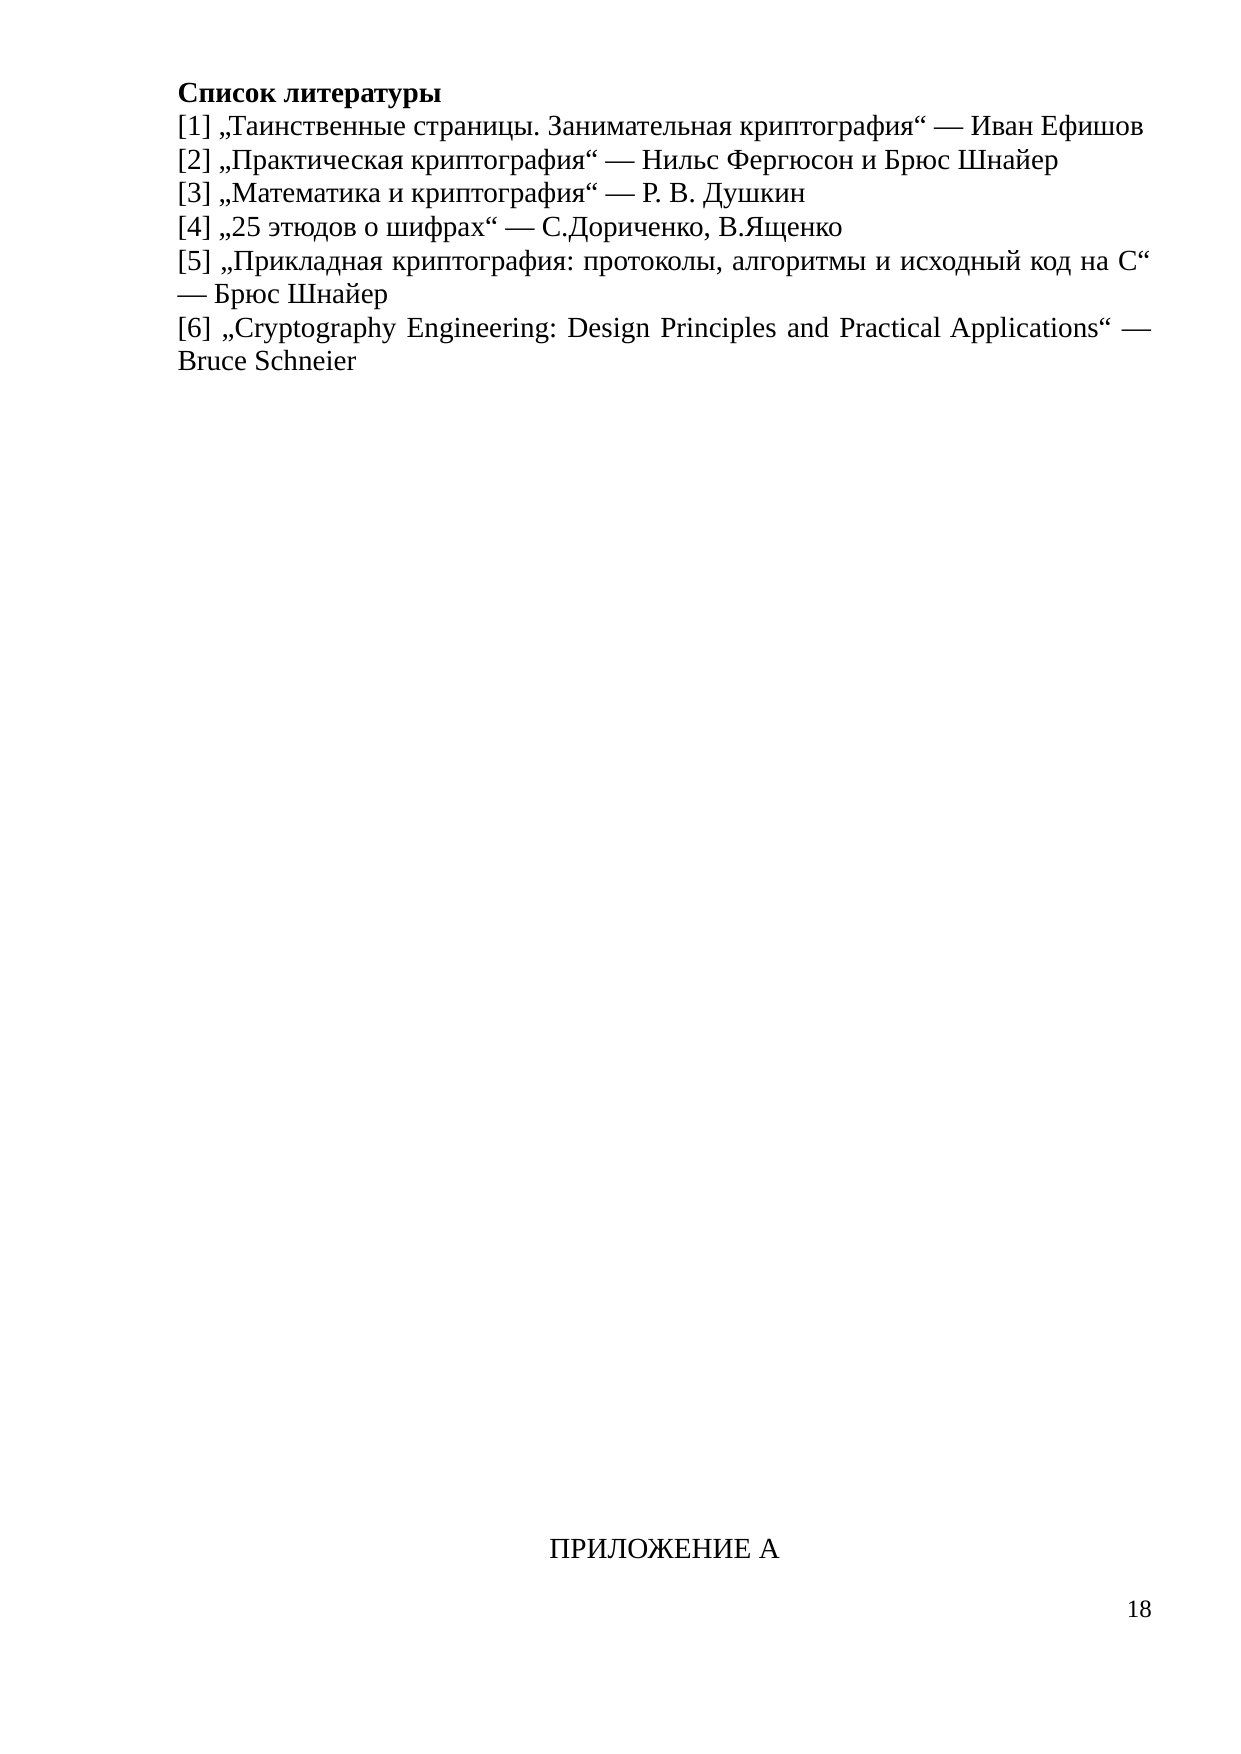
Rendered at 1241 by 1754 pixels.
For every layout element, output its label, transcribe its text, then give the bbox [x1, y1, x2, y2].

subtitle ПРИЛОЖЕНИЕ А [177, 1532, 1152, 1565]
text [4] „25 этюдов о шифрах“ — С.Дориченко, В.Ященко [177, 209, 1152, 243]
text [3] „Математика и криптография“ — Р. В. Душкин [177, 176, 1152, 209]
text [1] „Таинственные страницы. Занимательная криптография“ — Иван Ефишов [177, 108, 1152, 142]
text [5] „Прикладная криптография: протоколы, алгоритмы и исходный код на C“ — Брюс Шнайер [177, 243, 1152, 310]
text Список литературы [177, 75, 1152, 108]
text [2] „Практическая криптография“ — Нильс Фергюсон и Брюс Шнайер [177, 142, 1152, 176]
text [6] „Cryptography Engineering: Design Principles and Practical Applications“ — Bruce Schneier [177, 310, 1152, 377]
